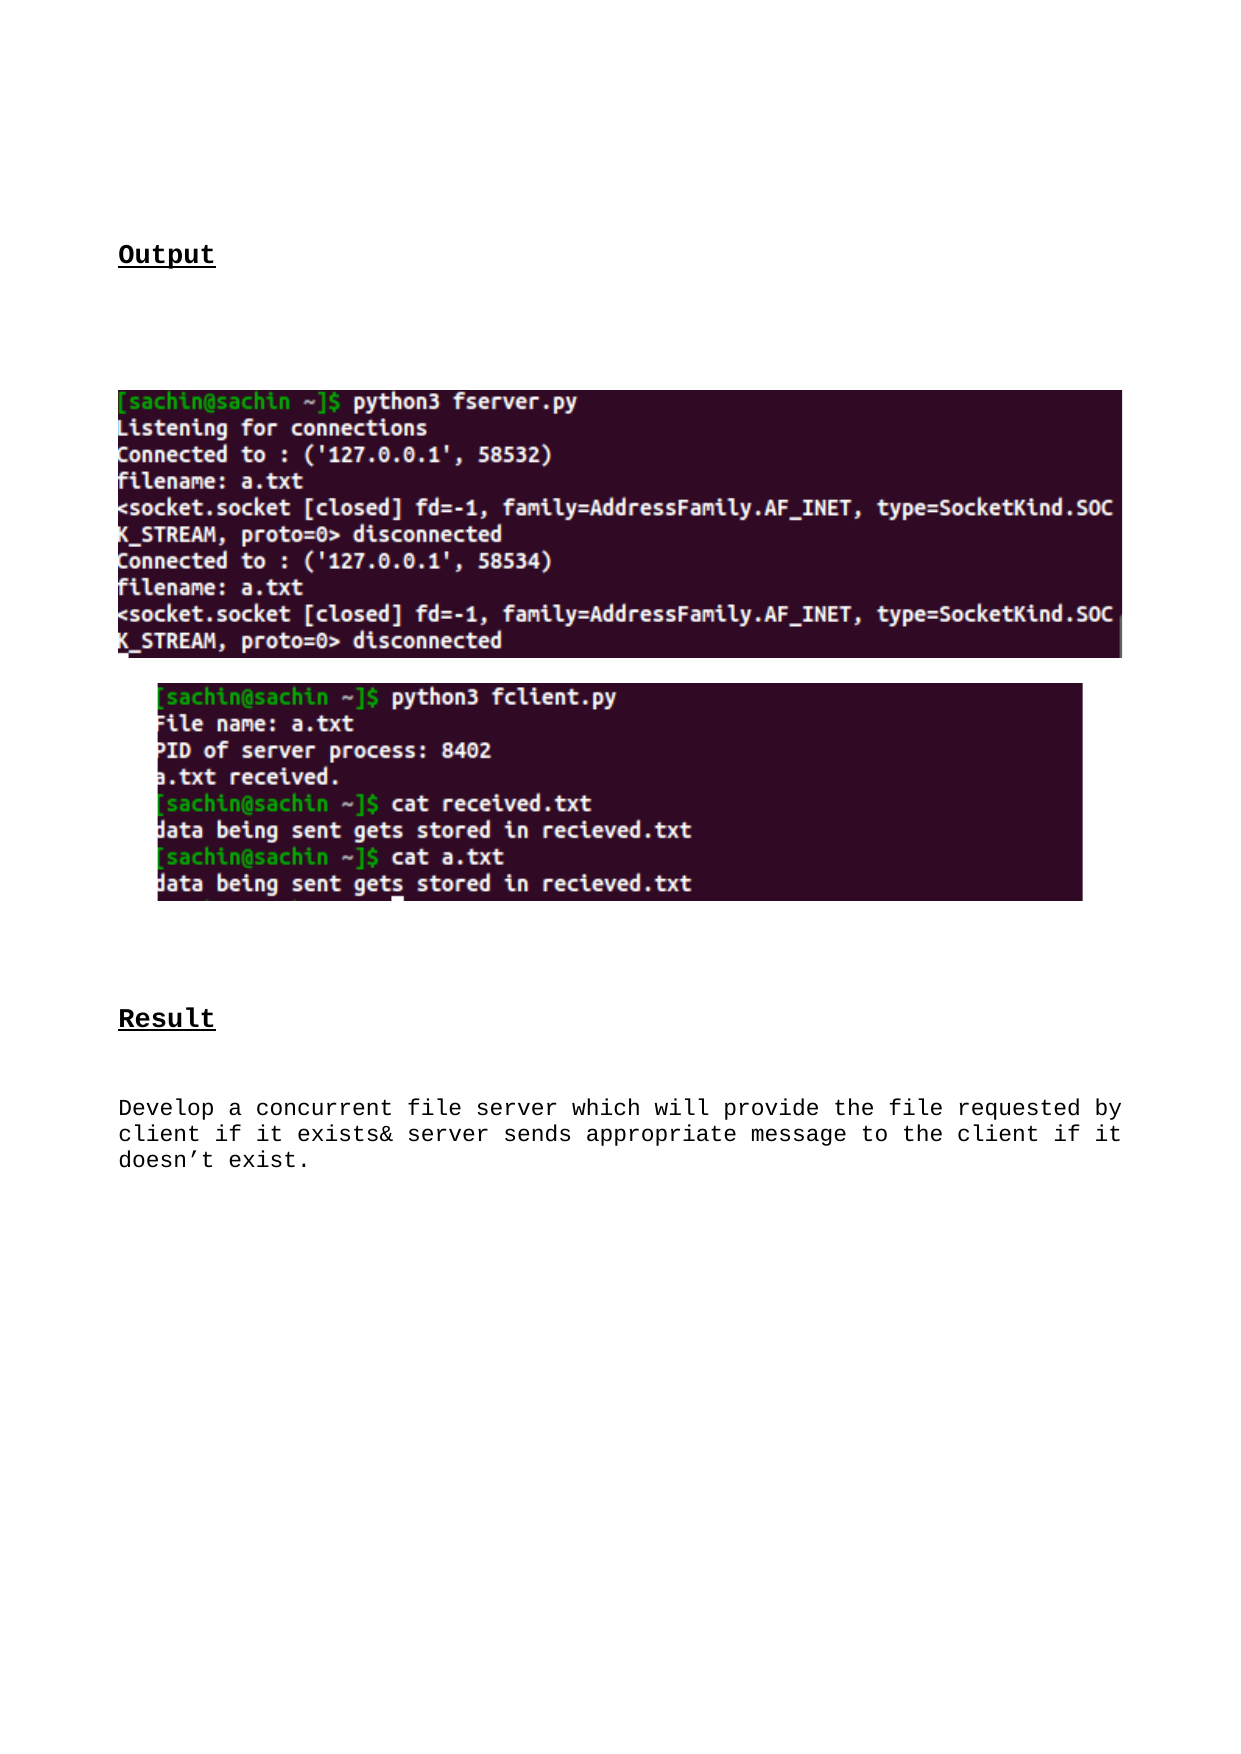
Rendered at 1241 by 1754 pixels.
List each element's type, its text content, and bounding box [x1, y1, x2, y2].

text Develop a concurrent file server which will provide the file requested by client if it exists& server sends appropriate message to the client if it doesn’t exist. [118, 1097, 1122, 1174]
text Output [118, 241, 1122, 272]
picture [118, 390, 1123, 658]
text Result [118, 1004, 1122, 1035]
picture [157, 683, 1083, 901]
